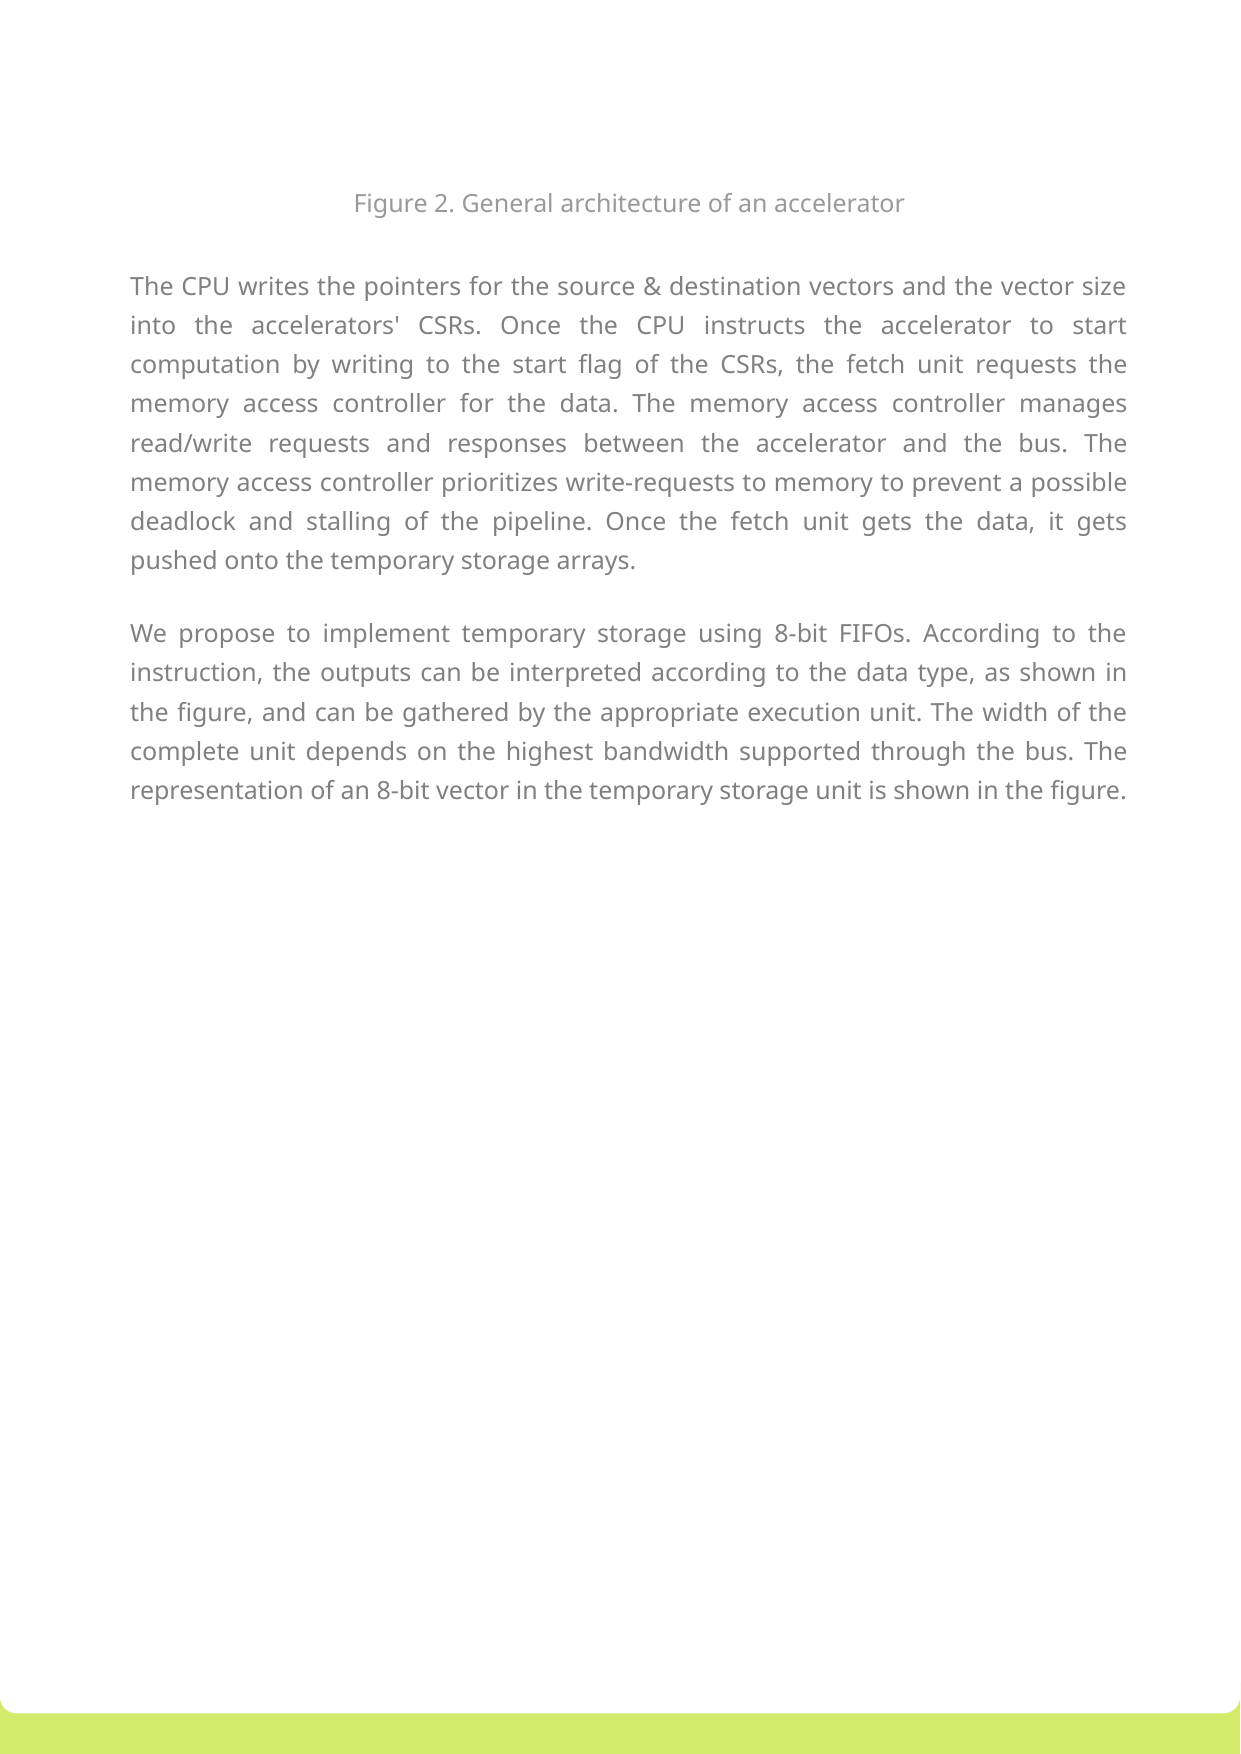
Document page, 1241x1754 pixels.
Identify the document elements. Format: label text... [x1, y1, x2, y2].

text We propose to implement temporary storage using 8-bit FIFOs. According to the instruction, the outputs can be interpreted according to the data type, as shown in the figure, and can be gathered by the appropriate execution unit. The width of the complete unit depends on the highest bandwidth supported through the bus. The representation of an 8-bit vector in the temporary storage unit is shown in the figure. [130, 616, 1128, 807]
text Figure 2. General architecture of an accelerator [130, 186, 1128, 220]
text The CPU writes the pointers for the source & destination vectors and the vector size into the accelerators' CSRs. Once the CPU instructs the accelerator to start computation by writing to the start flag of the CSRs, the fetch unit requests the memory access controller for the data. The memory access controller manages read/write requests and responses between the accelerator and the bus. The memory access controller prioritizes write-requests to memory to prevent a possible deadlock and stalling of the pipeline. Once the fetch unit gets the data, it gets pushed onto the temporary storage arrays. [130, 268, 1128, 577]
